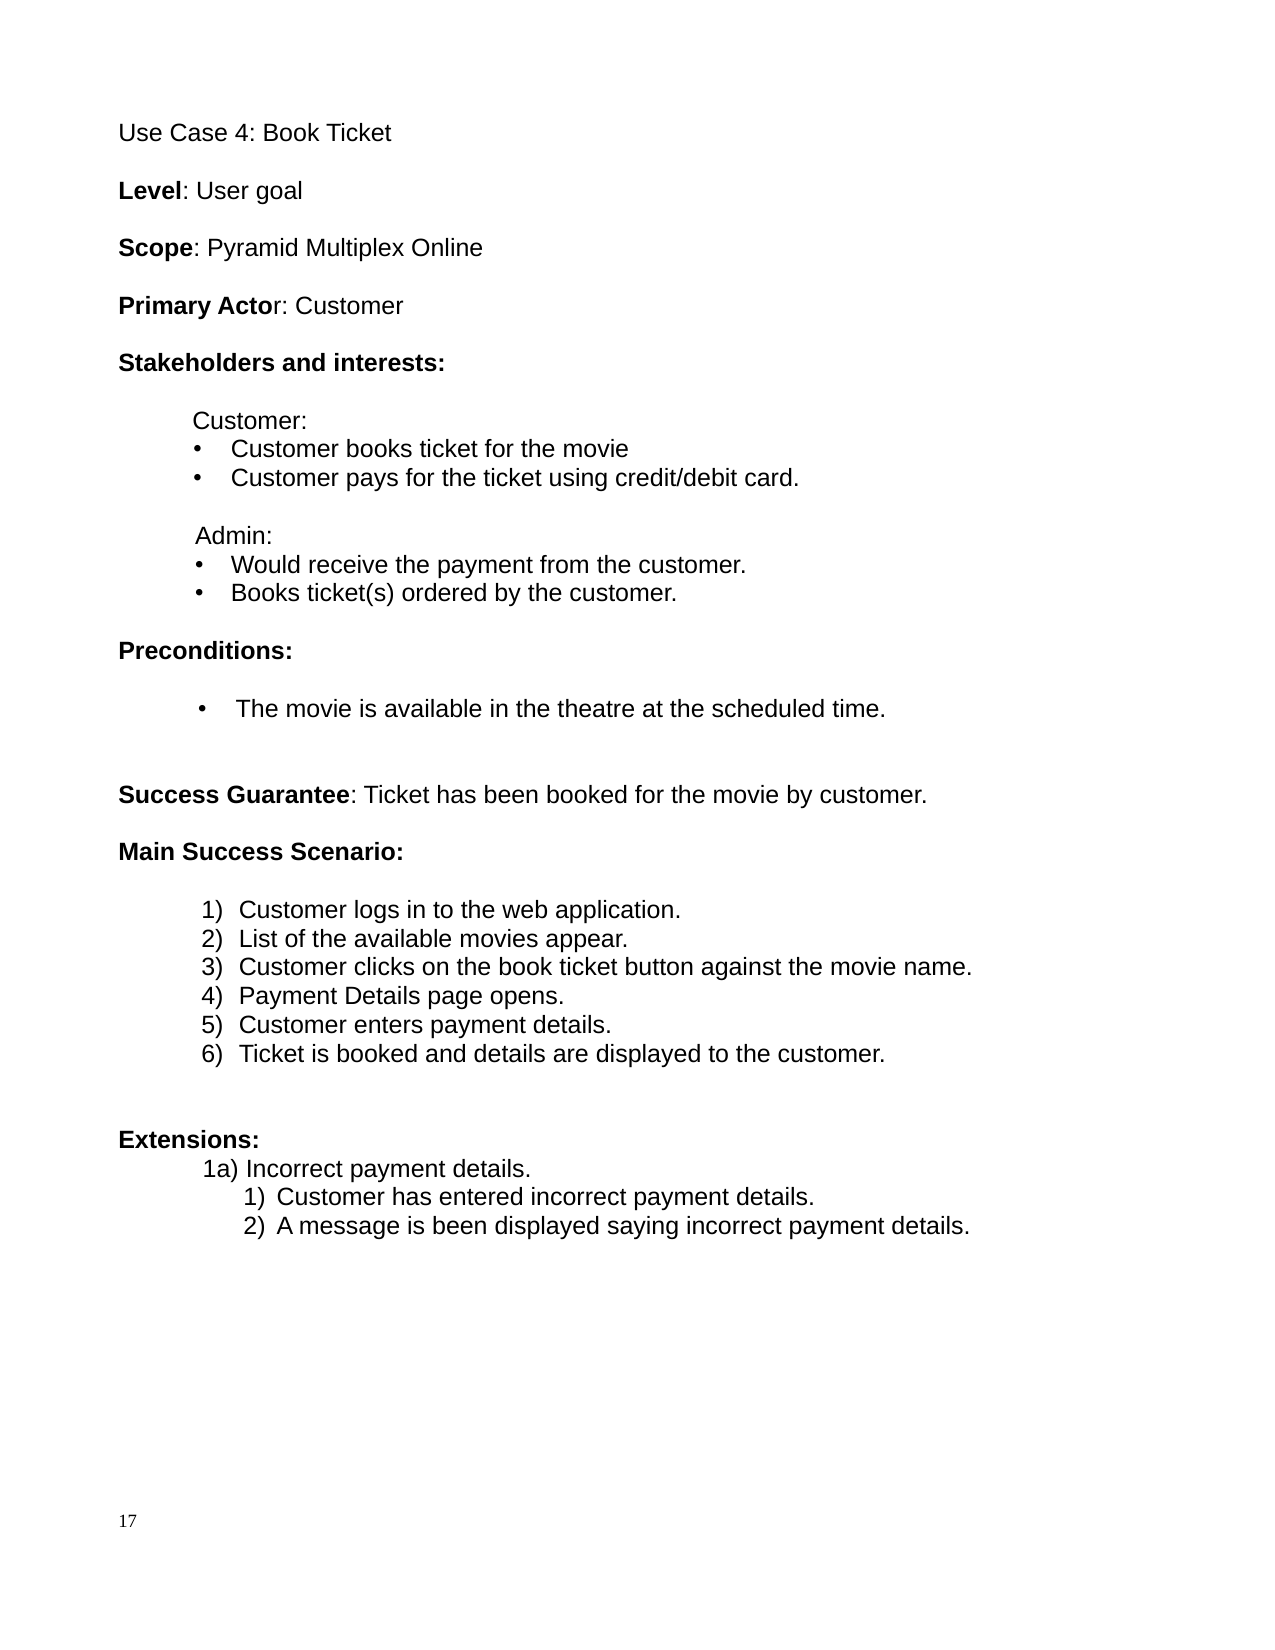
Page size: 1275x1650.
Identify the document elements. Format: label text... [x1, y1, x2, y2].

list Customer clicks on the book ticket button against the movie name. [201, 952, 1157, 981]
text Primary Actor: Customer [118, 291, 1157, 319]
text Customer: [118, 406, 1157, 434]
list Customer books ticket for the movie [193, 434, 1157, 463]
list Admin: [195, 521, 1157, 549]
list Customer logs in to the web application. [201, 895, 1157, 924]
list A message is been displayed saying incorrect payment details. [202, 1211, 1157, 1240]
text Use Case 4: Book Ticket [118, 118, 1157, 147]
list Would receive the payment from the customer. [195, 549, 1157, 578]
list Customer has entered incorrect payment details. [202, 1182, 1157, 1211]
text Stakeholders and interests: [118, 348, 1157, 377]
text Preconditions: [118, 636, 1157, 665]
list Books ticket(s) ordered by the customer. [195, 578, 1157, 607]
list Payment Details page opens. [201, 981, 1157, 1010]
list Customer enters payment details. [201, 1010, 1157, 1039]
list The movie is available in the theatre at the scheduled time. [198, 693, 1157, 722]
list List of the available movies appear. [201, 924, 1157, 952]
text Main Success Scenario: [118, 837, 1157, 866]
text Extensions: [118, 1125, 1157, 1154]
text Scope: Pyramid Multiplex Online [118, 233, 1157, 262]
list Customer pays for the ticket using credit/debit card. [193, 463, 1157, 492]
text Level: User goal [118, 176, 1157, 204]
list Ticket is booked and details are displayed to the customer. [201, 1039, 1157, 1067]
text Success Guarantee: Ticket has been booked for the movie by customer. [118, 780, 1157, 809]
list 1a) Incorrect payment details. [202, 1154, 1157, 1182]
